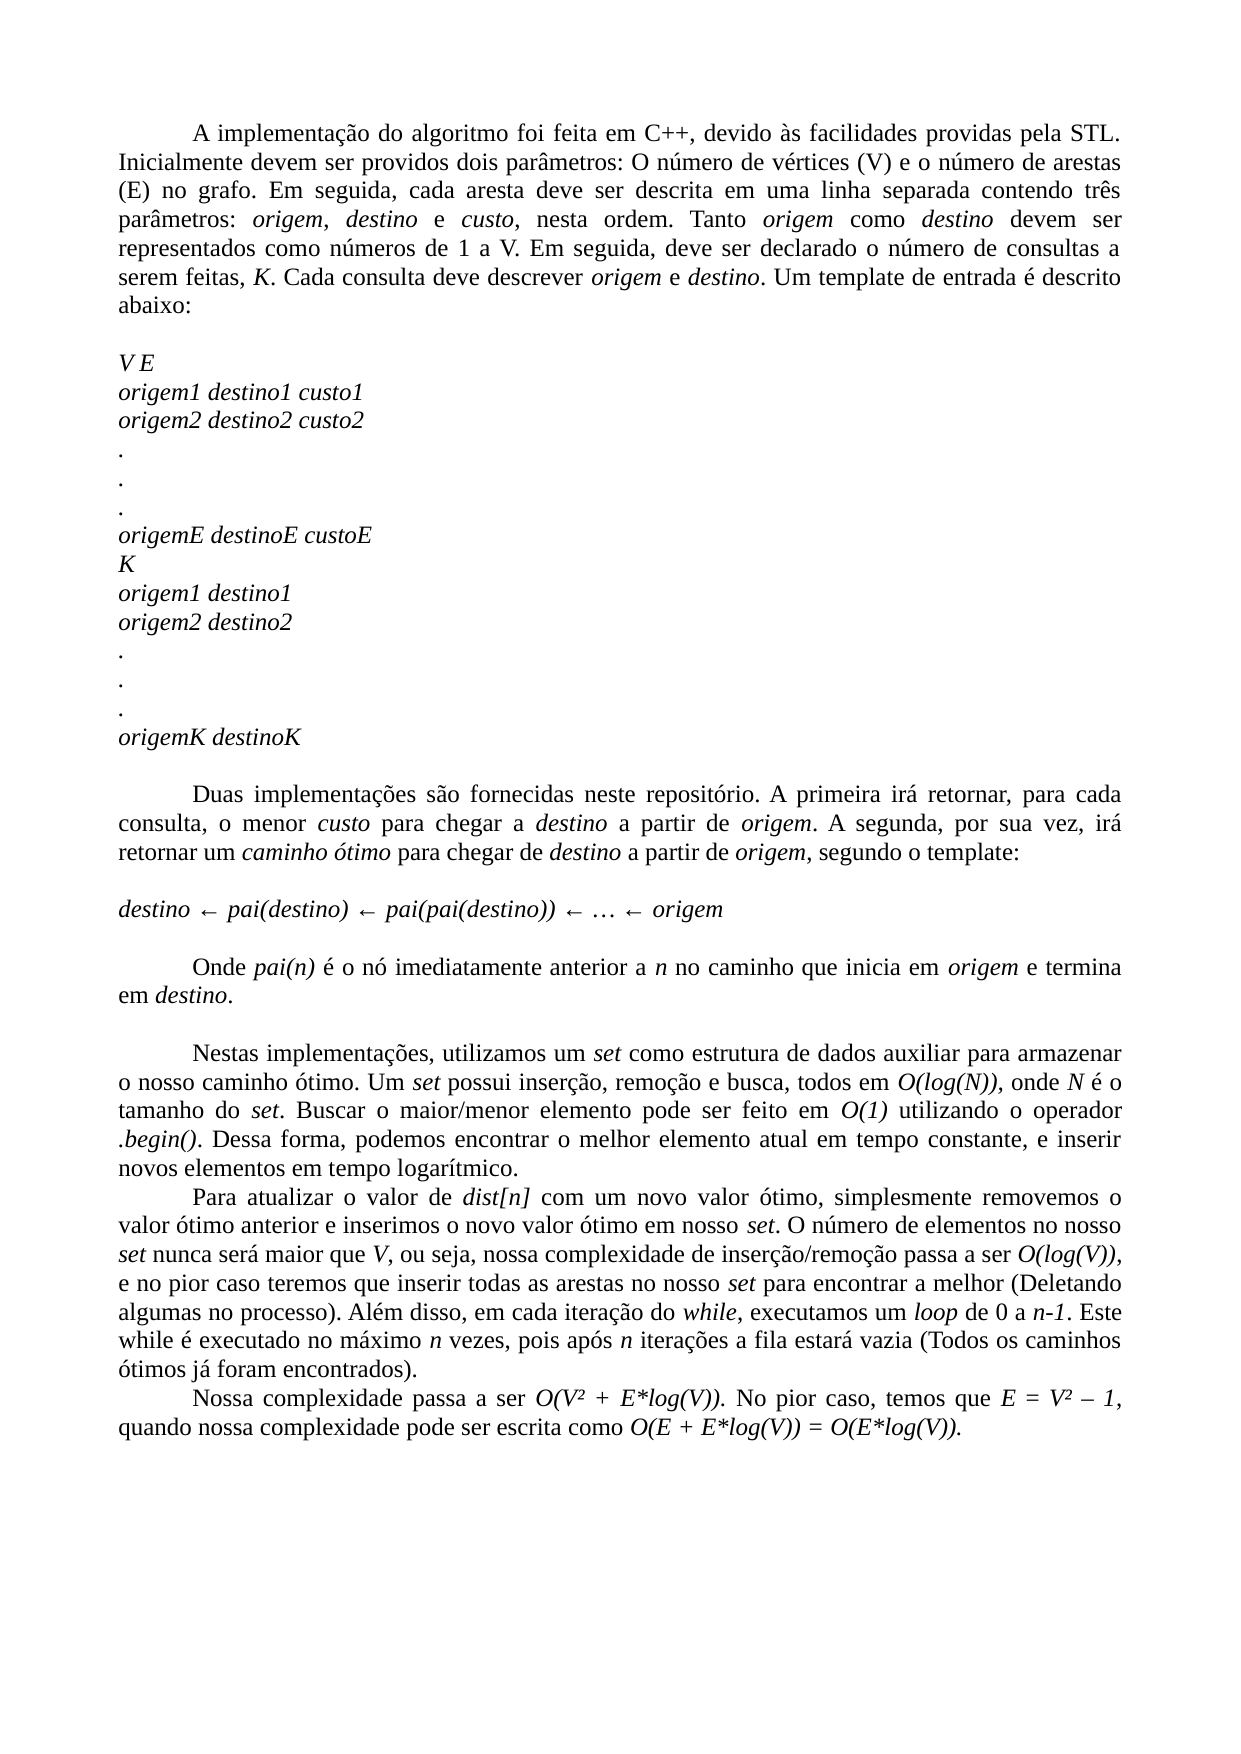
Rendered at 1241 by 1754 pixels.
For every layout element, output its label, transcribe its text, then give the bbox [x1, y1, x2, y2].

text K [118, 549, 1122, 578]
text A implementação do algoritmo foi feita em C++, devido às facilidades providas pela STL. Inicialmente devem ser providos dois parâmetros: O número de vértices (V) e o número de arestas (E) no grafo. Em seguida, cada aresta deve ser descrita em uma linha separada contendo três parâmetros: origem, destino e custo, nesta ordem. Tanto origem como destino devem ser representados como números de 1 a V. Em seguida, deve ser declarado o número de consultas a serem feitas, K. Cada consulta deve descrever origem e destino. Um template de entrada é descrito abaixo: [118, 118, 1122, 319]
text . [118, 664, 1122, 693]
text Nestas implementações, utilizamos um set como estrutura de dados auxiliar para armazenar o nosso caminho ótimo. Um set possui inserção, remoção e busca, todos em O(log(N)), onde N é o tamanho do set. Buscar o maior/menor elemento pode ser feito em O(1) utilizando o operador .begin(). Dessa forma, podemos encontrar o melhor elemento atual em tempo constante, e inserir novos elementos em tempo logarítmico. [118, 1038, 1122, 1182]
text origemE destinoE custoE [118, 521, 1122, 549]
text Para atualizar o valor de dist[n] com um novo valor ótimo, simplesmente removemos o valor ótimo anterior e inserimos o novo valor ótimo em nosso set. O número de elementos no nosso set nunca será maior que V, ou seja, nossa complexidade de inserção/remoção passa a ser O(log(V)), e no pior caso teremos que inserir todas as arestas no nosso set para encontrar a melhor (Deletando algumas no processo). Além disso, em cada iteração do while, executamos um loop de 0 a n-1. Este while é executado no máximo n vezes, pois após n iterações a fila estará vazia (Todos os caminhos ótimos já foram encontrados). [118, 1182, 1122, 1383]
text Onde pai(n) é o nó imediatamente anterior a n no caminho que inicia em origem e termina em destino. [118, 952, 1122, 1009]
text . [118, 434, 1122, 463]
text . [118, 693, 1122, 722]
text origem2 destino2 [118, 607, 1122, 636]
text origemK destinoK [118, 722, 1122, 751]
text origem2 destino2 custo2 [118, 406, 1122, 434]
text . [118, 463, 1122, 492]
text Nossa complexidade passa a ser O(V² + E*log(V)). No pior caso, temos que E = V² – 1, quando nossa complexidade pode ser escrita como O(E + E*log(V)) = O(E*log(V)). [118, 1383, 1122, 1441]
text . [118, 492, 1122, 521]
text destino ← pai(destino) ← pai(pai(destino)) ← … ← origem [118, 894, 1122, 923]
text origem1 destino1 [118, 578, 1122, 607]
text V E [118, 348, 1122, 377]
text Duas implementações são fornecidas neste repositório. A primeira irá retornar, para cada consulta, o menor custo para chegar a destino a partir de origem. A segunda, por sua vez, irá retornar um caminho ótimo para chegar de destino a partir de origem, segundo o template: [118, 779, 1122, 866]
text origem1 destino1 custo1 [118, 377, 1122, 406]
text . [118, 636, 1122, 664]
